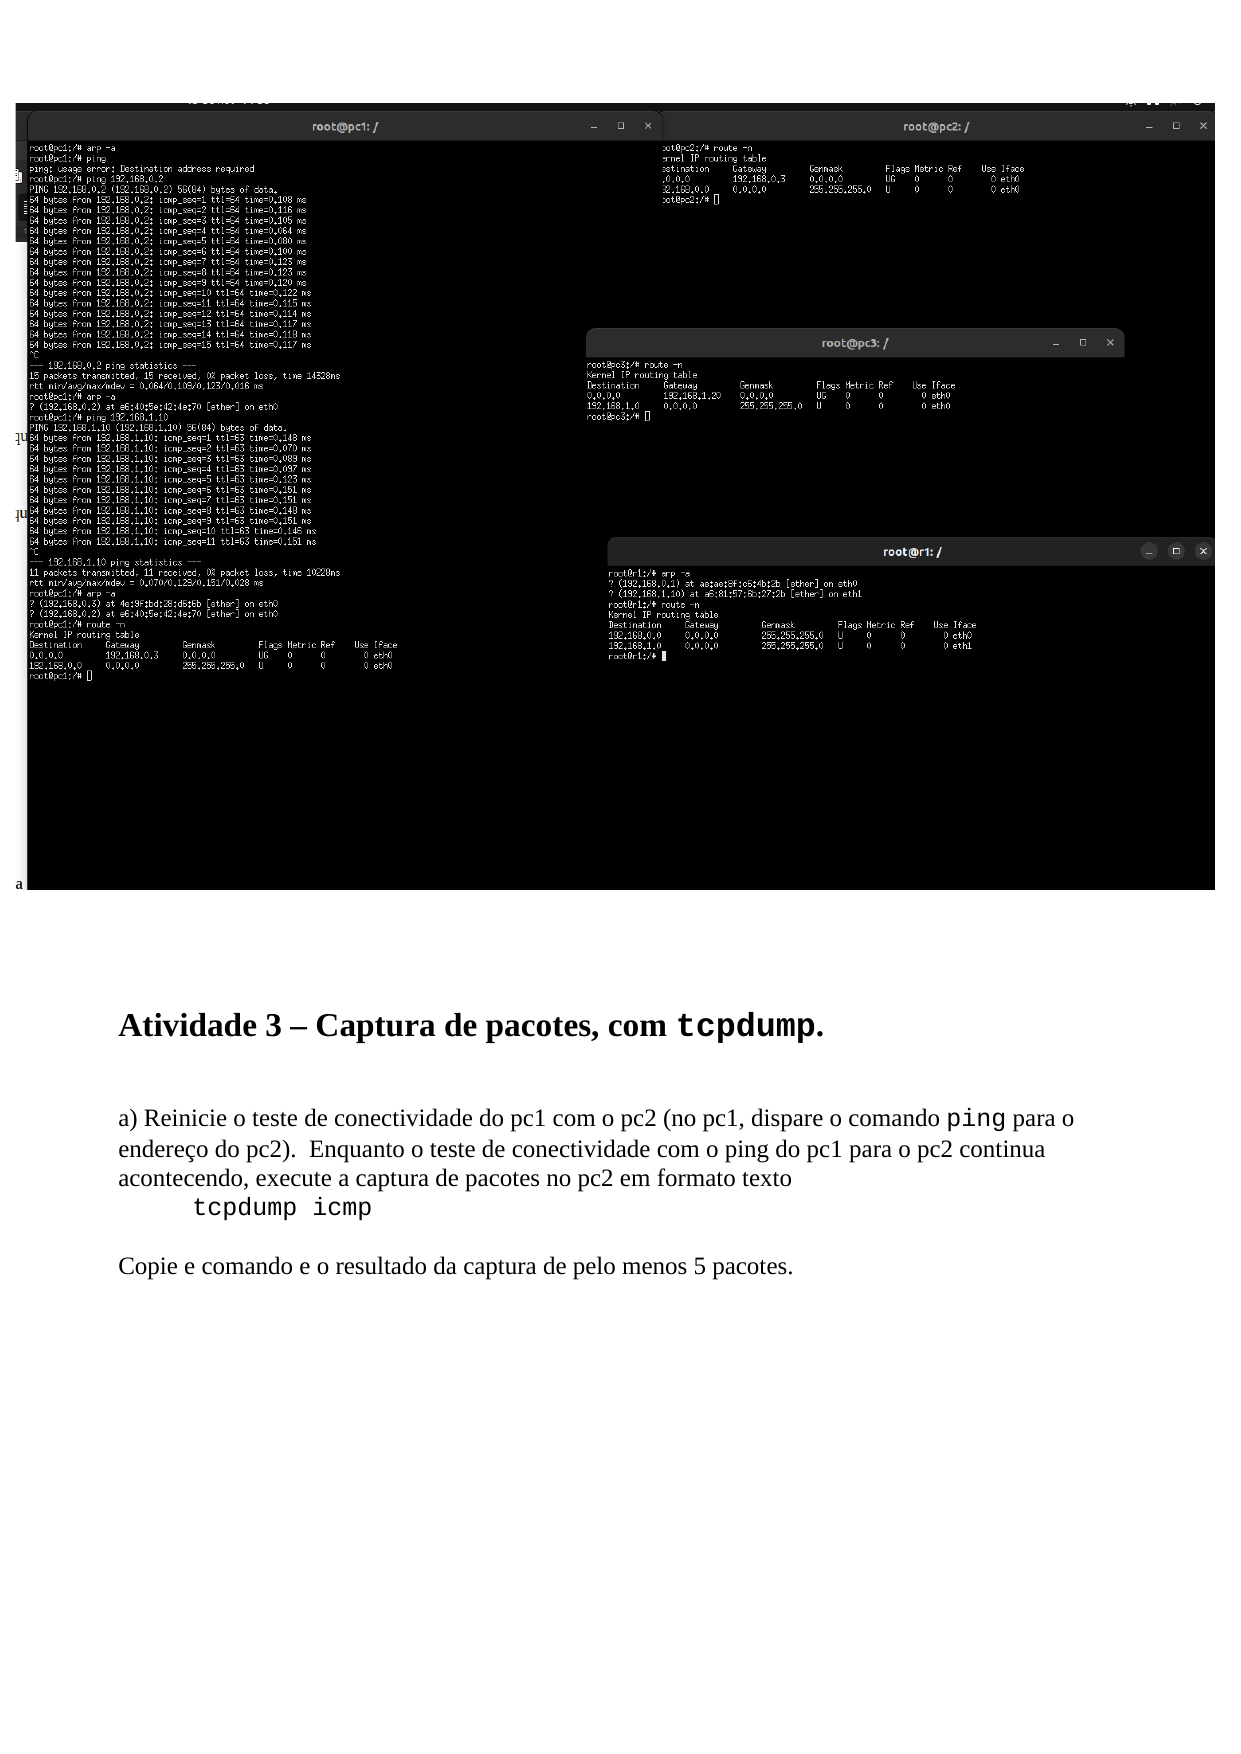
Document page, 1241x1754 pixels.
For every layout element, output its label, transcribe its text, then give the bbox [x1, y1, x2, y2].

text Atividade 3 – Captura de pacotes, com tcpdump. [118, 1005, 1122, 1046]
text a) Reinicie o teste de conectividade do pc1 com o pc2 (no pc1, dispare o comando ping para o endereço do pc2). Enquanto o teste de conectividade com o ping do pc1 para o pc2 continua acontecendo, execute a captura de pacotes no pc2 em formato texto [118, 1103, 1122, 1192]
text Copie e comando e o resultado da captura de pelo menos 5 pacotes. [118, 1251, 1122, 1280]
picture [15, 103, 1215, 890]
text tcpdump icmp [118, 1192, 1122, 1223]
